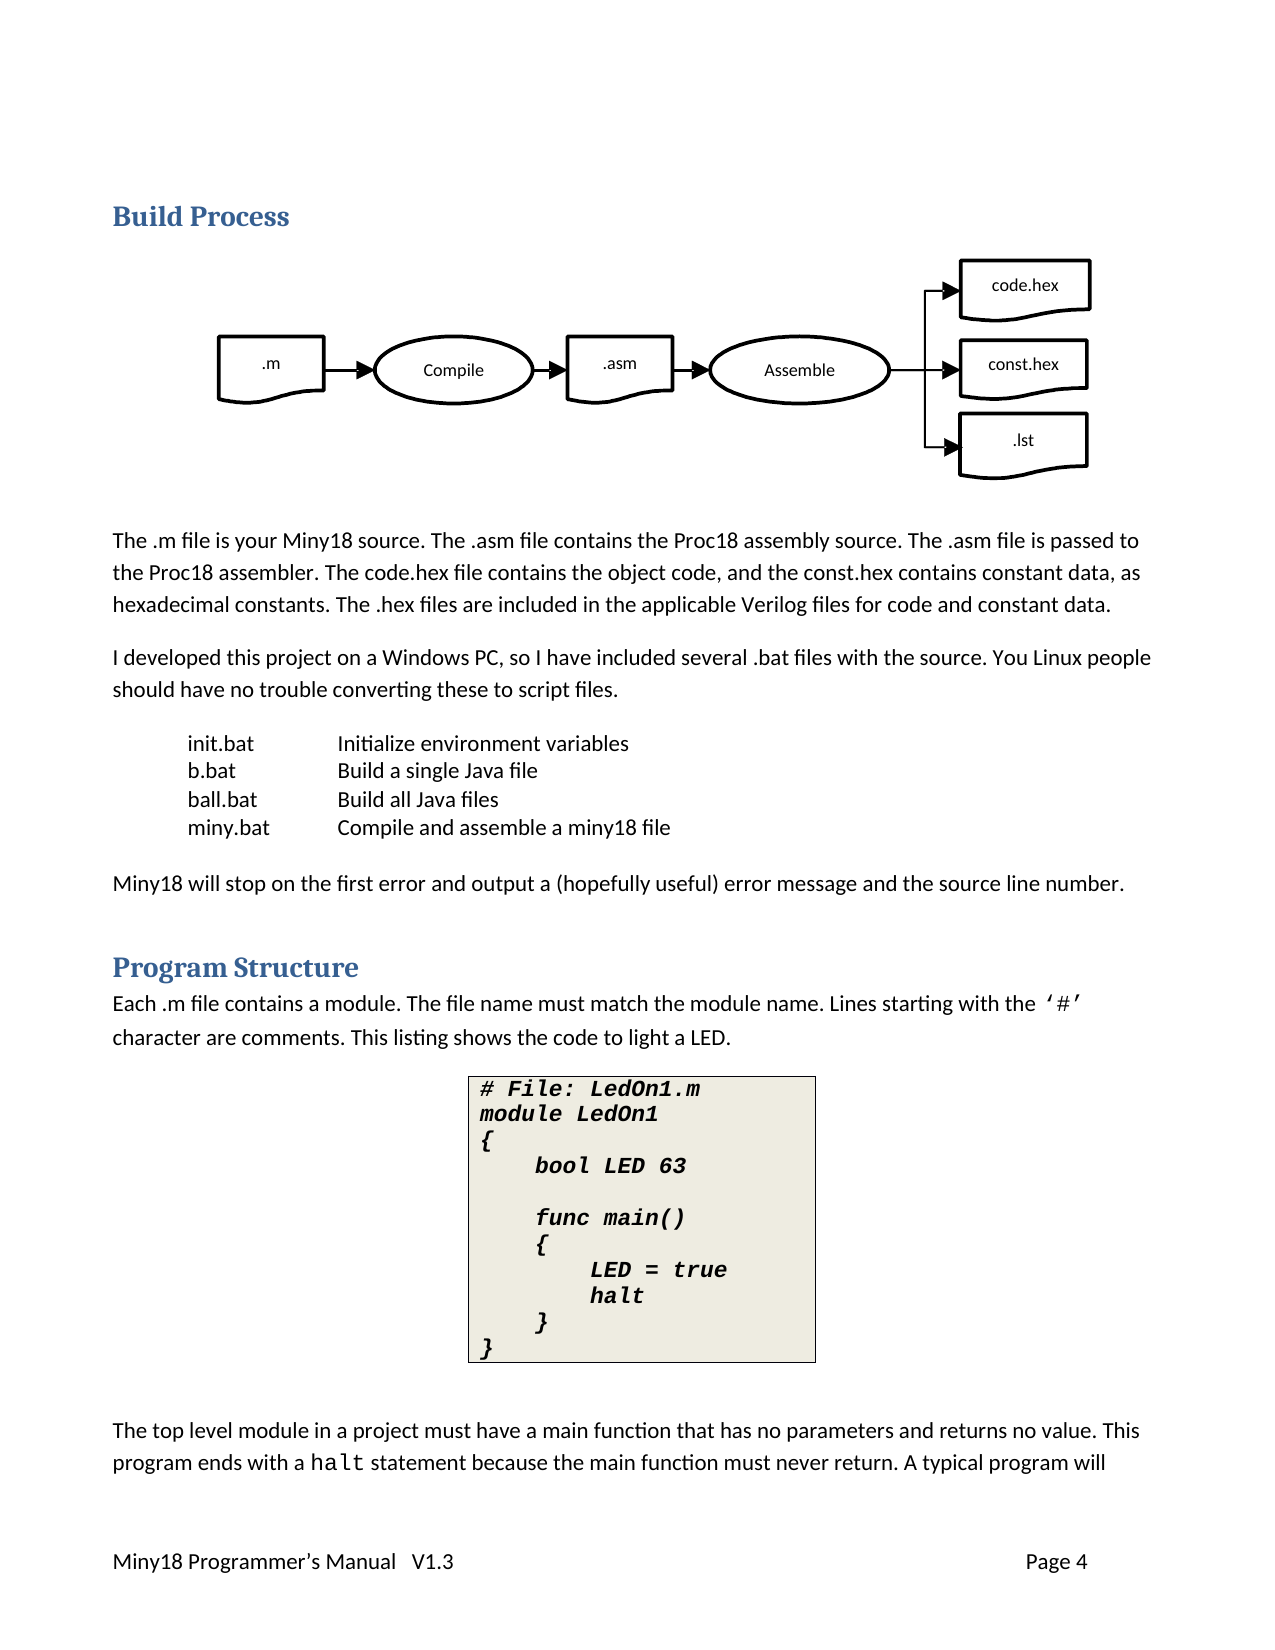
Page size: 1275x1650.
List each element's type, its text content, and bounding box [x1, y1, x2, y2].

text The top level module in a project must have a main function that has no parameters and returns no value. This program ends with a halt statement because the main function must never return. A typical program will [112, 1416, 1162, 1478]
subtitle Program Structure [112, 951, 1162, 984]
text The .m file is your Miny18 source. The .asm file contains the Proc18 assembly source. The .asm file is passed to the Proc18 assembler. The code.hex file contains the object code, and the const.hex contains constant data, as hexadecimal constants. The .hex files are included in the applicable Verilog files for code and constant data. [112, 526, 1162, 618]
text I developed this project on a Windows PC, so I have included several .bat files with the source. You Linux people should have no trouble converting these to script files. [112, 643, 1162, 704]
text miny.bat Compile and assemble a miny18 file [112, 813, 1162, 841]
text Miny18 will stop on the first error and output a (hopefully useful) error message and the source line number. [112, 869, 1162, 897]
table_header # File: LedOn1.m module LedOn1 { bool LED 63 func main() { LED = true halt } } [469, 1077, 815, 1362]
text b.bat Build a single Java file [112, 757, 1162, 785]
text init.bat Initialize environment variables [112, 729, 1162, 757]
subtitle Build Process [112, 200, 1162, 233]
text Each .m file contains a module. The file name must match the module name. Lines starting with the ‘#’ character are comments. This listing shows the code to light a LED. [112, 989, 1162, 1051]
text ball.bat Build all Java files [112, 785, 1162, 813]
